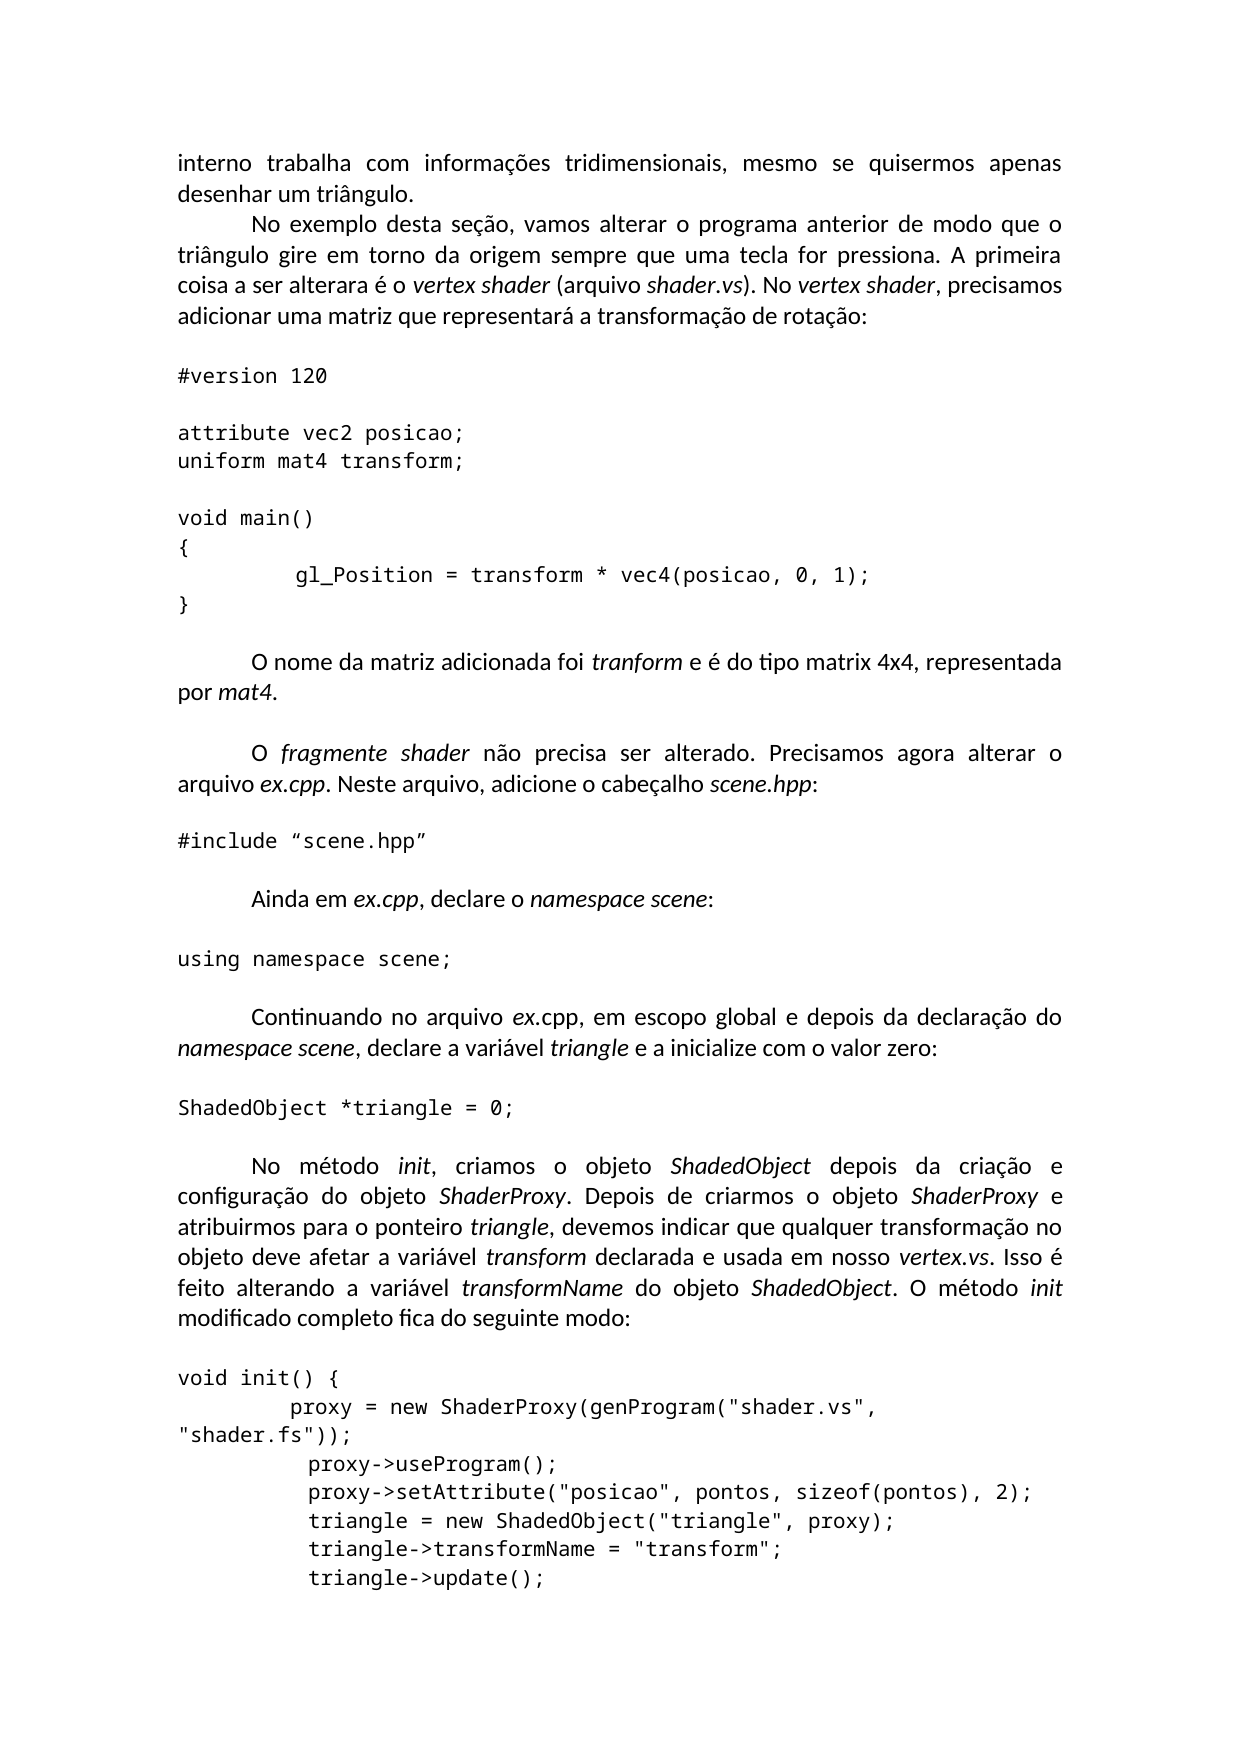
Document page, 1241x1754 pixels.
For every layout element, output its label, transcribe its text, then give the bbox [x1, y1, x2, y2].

text attribute vec2 posicao; [177, 418, 1063, 447]
text uniform mat4 transform; [177, 447, 1063, 475]
text proxy->setAttribute("posicao", pontos, sizeof(pontos), 2); [177, 1477, 1063, 1506]
text triangle->transformName = "transform"; [177, 1534, 1063, 1563]
text Ainda em ex.cpp, declare o namespace scene: [177, 883, 1063, 914]
text { [177, 532, 1063, 560]
text proxy = new ShaderProxy(genProgram("shader.vs", "shader.fs")); [177, 1392, 1063, 1449]
text ShadedObject *triangle = 0; [177, 1093, 1063, 1121]
text } [177, 589, 1063, 617]
text interno trabalha com informações tridimensionais, mesmo se quisermos apenas desenhar um triângulo. [177, 148, 1063, 209]
text void init() { [177, 1363, 1063, 1392]
text triangle->update(); [177, 1563, 1063, 1591]
text #version 120 [177, 361, 1063, 390]
text No exemplo desta seção, vamos alterar o programa anterior de modo que o triângulo gire em torno da origem sempre que uma tecla for pressiona. A primeira coisa a ser alterara é o vertex shader (arquivo shader.vs). No vertex shader, precisamos adicionar uma matriz que representará a transformação de rotação: [177, 209, 1063, 331]
text O nome da matriz adicionada foi tranform e é do tipo matrix 4x4, representada por mat4. [177, 646, 1063, 707]
text gl_Position = transform * vec4(posicao, 0, 1); [177, 560, 1063, 589]
text void main() [177, 503, 1063, 532]
text triangle = new ShadedObject("triangle", proxy); [177, 1506, 1063, 1534]
text No método init, criamos o objeto ShadedObject depois da criação e configuração do objeto ShaderProxy. Depois de criarmos o objeto ShaderProxy e atribuirmos para o ponteiro triangle, devemos indicar que qualquer transformação no objeto deve afetar a variável transform declarada e usada em nosso vertex.vs. Isso é feito alterando a variável transformName do objeto ShadedObject. O método init modificado completo fica do seguinte modo: [177, 1150, 1063, 1333]
text O fragmente shader não precisa ser alterado. Precisamos agora alterar o arquivo ex.cpp. Neste arquivo, adicione o cabeçalho scene.hpp: [177, 737, 1063, 798]
text Continuando no arquivo ex.cpp, em escopo global e depois da declaração do namespace scene, declare a variável triangle e a inicialize com o valor zero: [177, 1001, 1063, 1062]
text using namespace scene; [177, 944, 1063, 973]
text proxy->useProgram(); [177, 1449, 1063, 1477]
text #include “scene.hpp” [177, 827, 1063, 855]
